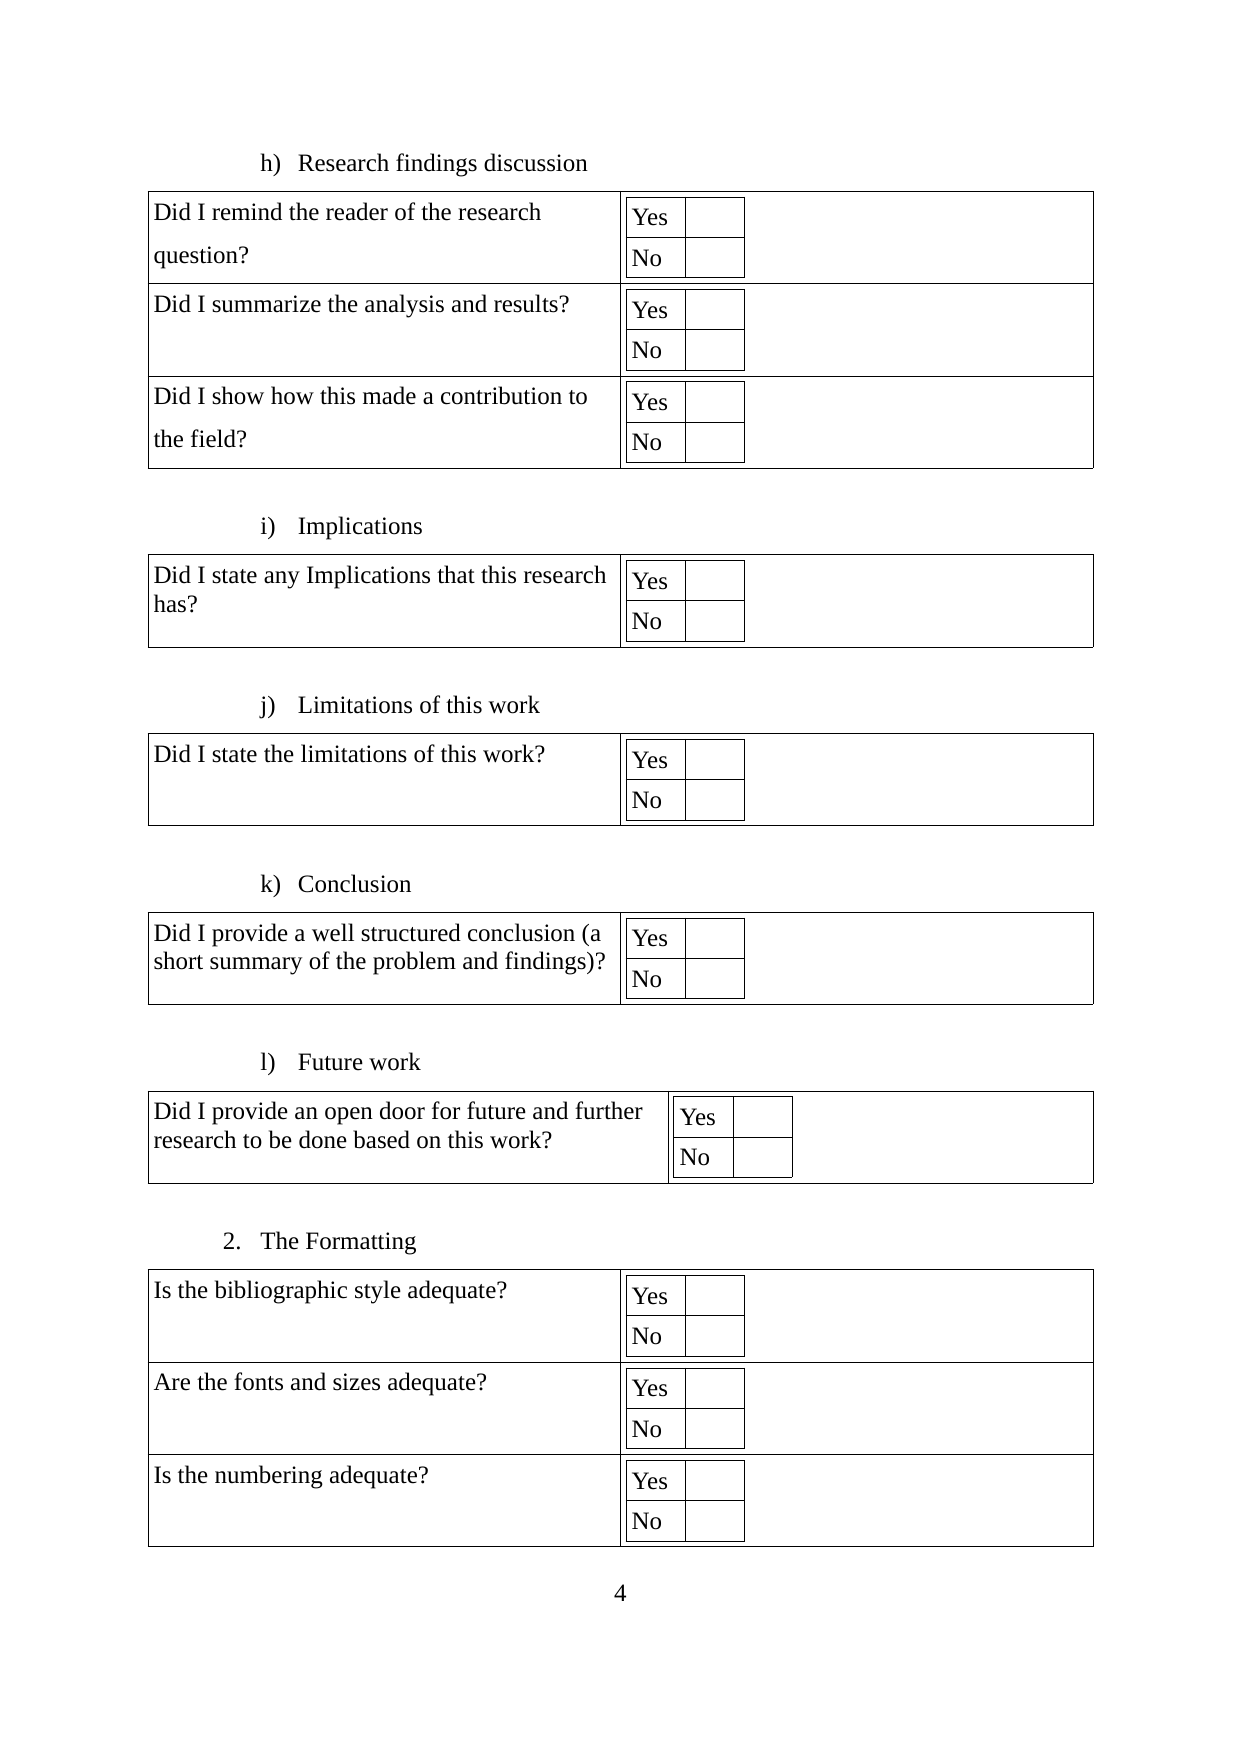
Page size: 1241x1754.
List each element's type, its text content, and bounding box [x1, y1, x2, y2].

table_header Yes [627, 290, 685, 329]
table_cell No [674, 1138, 733, 1177]
table_header Yes [627, 1276, 685, 1315]
table_cell [686, 330, 744, 369]
table_cell [686, 238, 744, 277]
list Future work [260, 1047, 1093, 1076]
list Conclusion [260, 869, 1093, 897]
table_cell Did I summarize the analysis and results? [149, 284, 620, 376]
table_cell [686, 1501, 744, 1541]
table_cell No [627, 1409, 685, 1448]
table_cell [734, 1138, 792, 1177]
table_header Did I state the limitations of this work? [149, 734, 620, 825]
table_header [734, 1097, 792, 1137]
table_header Did I provide an open door for future and further research to be done based on this work? [149, 1092, 668, 1183]
list Limitations of this work [260, 690, 1093, 719]
table_header [621, 913, 1093, 1004]
table_header Is the bibliographic style adequate? [149, 1270, 620, 1362]
table_header [686, 1276, 744, 1315]
table_cell No [627, 959, 685, 998]
table_cell [686, 780, 744, 819]
table_header [669, 1092, 1093, 1183]
table_header Yes [627, 1461, 685, 1500]
table_cell [686, 1316, 744, 1356]
table_header Yes [627, 561, 685, 600]
table_header [621, 192, 1093, 283]
table_header [686, 919, 744, 958]
table_cell [686, 423, 744, 462]
table_header [686, 1461, 744, 1500]
table_header Did I remind the reader of the research question? [149, 192, 620, 283]
table_header [621, 1270, 1093, 1362]
table_header Yes [674, 1097, 733, 1137]
table_cell [621, 1455, 1093, 1546]
table_header [621, 734, 1093, 825]
table_header [686, 382, 744, 422]
table_header Yes [627, 198, 685, 237]
list Research findings discussion [260, 148, 1093, 176]
table_header [621, 555, 1093, 647]
list Implications [260, 511, 1093, 540]
table_cell No [627, 330, 685, 369]
table_header Did I provide a well structured conclusion (a short summary of the problem and findings)? [149, 913, 620, 1004]
table_cell No [627, 601, 685, 641]
table_header [686, 740, 744, 779]
table_header Did I state any Implications that this research has? [149, 555, 620, 647]
table_header [686, 1369, 744, 1408]
table_cell No [627, 1501, 685, 1541]
table_cell No [627, 1316, 685, 1356]
table_cell [686, 601, 744, 641]
table_header Yes [627, 1369, 685, 1408]
table_cell [686, 959, 744, 998]
table_cell Did I show how this made a contribution to the field? [149, 377, 620, 468]
table_cell No [627, 780, 685, 819]
table_cell [621, 1363, 1093, 1454]
table_header [686, 290, 744, 329]
table_header Yes [627, 919, 685, 958]
table_header [686, 561, 744, 600]
table_header [686, 198, 744, 237]
table_cell Is the numbering adequate? [149, 1455, 620, 1546]
table_cell [621, 284, 1093, 376]
table_cell No [627, 423, 685, 462]
list The Formatting [223, 1226, 1093, 1255]
table_cell Are the fonts and sizes adequate? [149, 1363, 620, 1454]
table_header Yes [627, 740, 685, 779]
table_cell No [627, 238, 685, 277]
table_header Yes [627, 382, 685, 422]
table_cell [686, 1409, 744, 1448]
table_cell [621, 377, 1093, 468]
